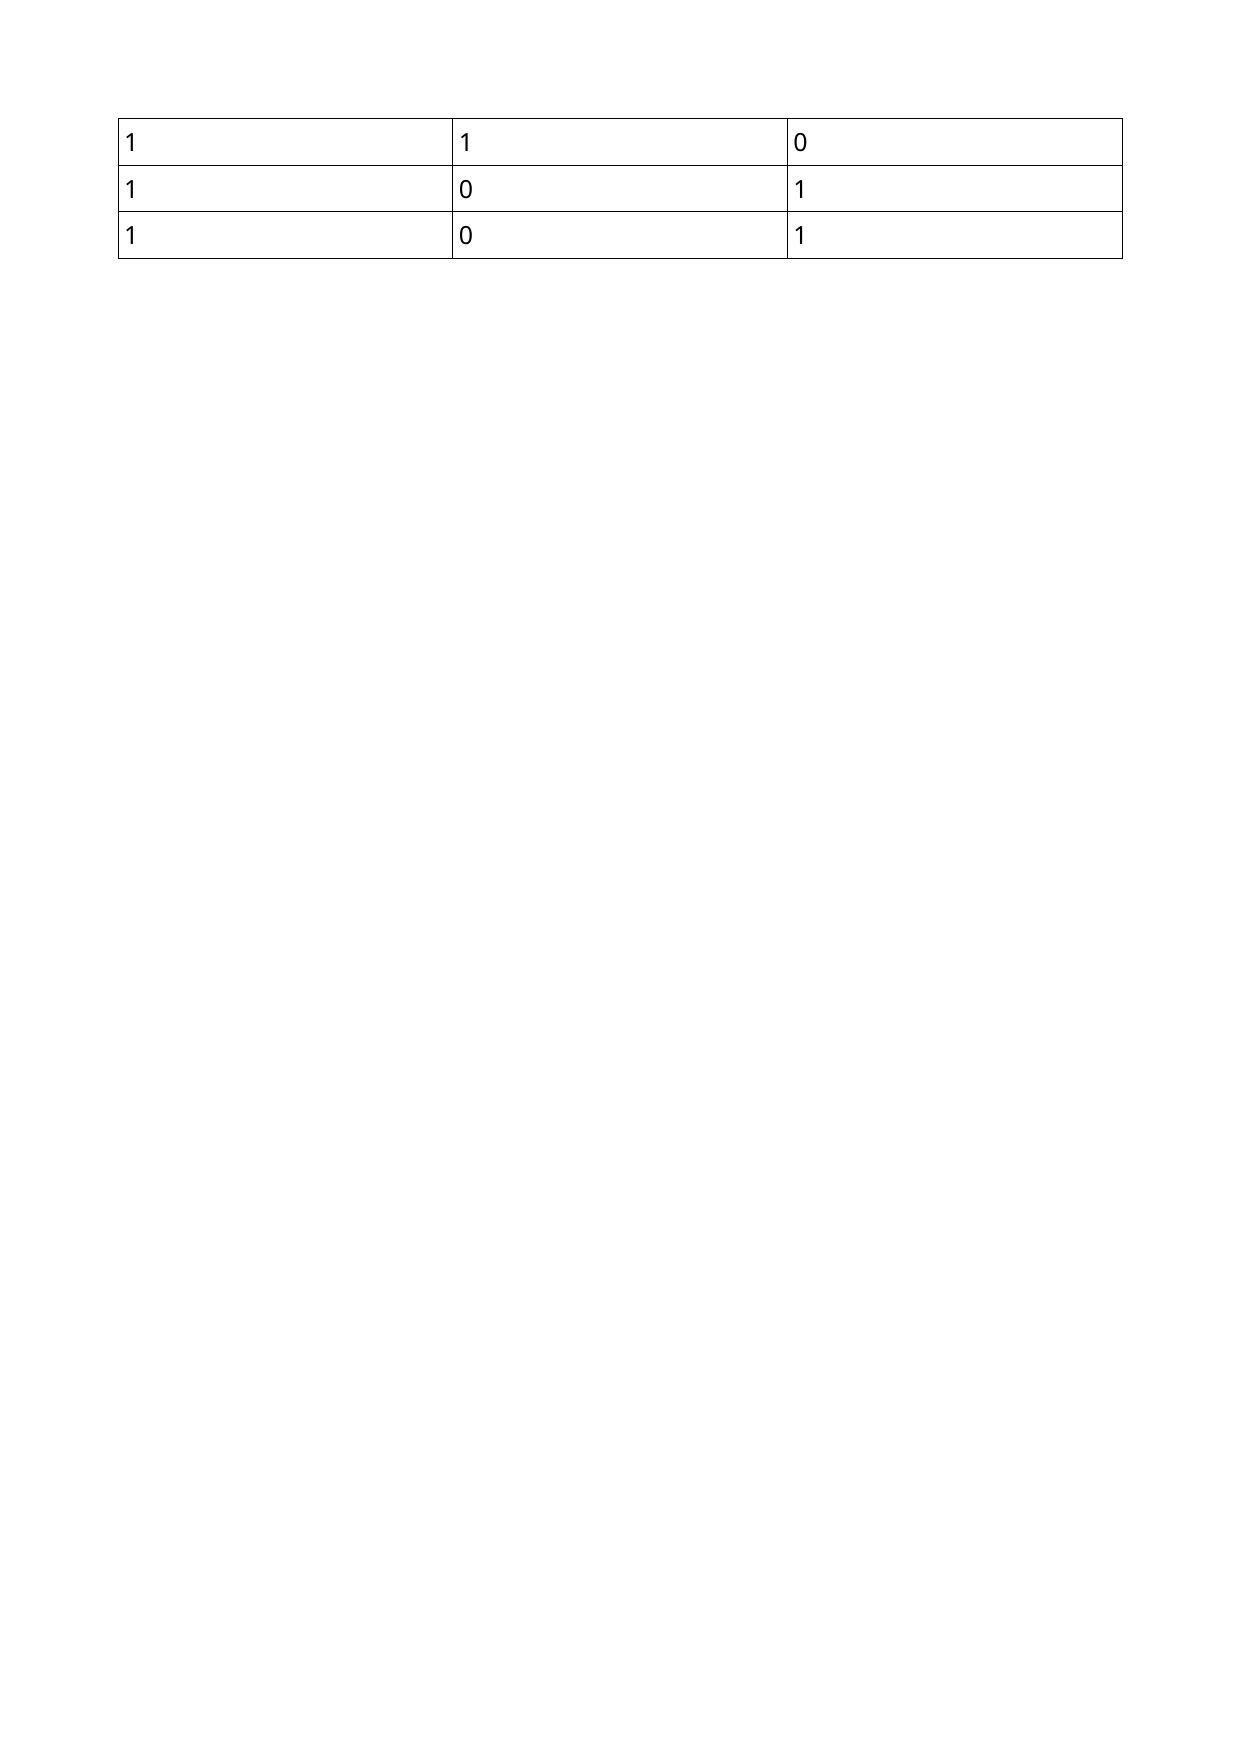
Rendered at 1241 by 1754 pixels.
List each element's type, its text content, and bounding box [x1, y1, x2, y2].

table_cell 1 [119, 212, 452, 258]
table_cell 0 [453, 166, 787, 211]
table_cell 0 [788, 119, 1122, 165]
table_cell 1 [119, 119, 452, 165]
table_cell 1 [788, 166, 1122, 211]
table_cell 0 [453, 212, 787, 258]
table_cell 1 [788, 212, 1122, 258]
table_cell 1 [119, 166, 452, 211]
table_cell 1 [453, 119, 787, 165]
